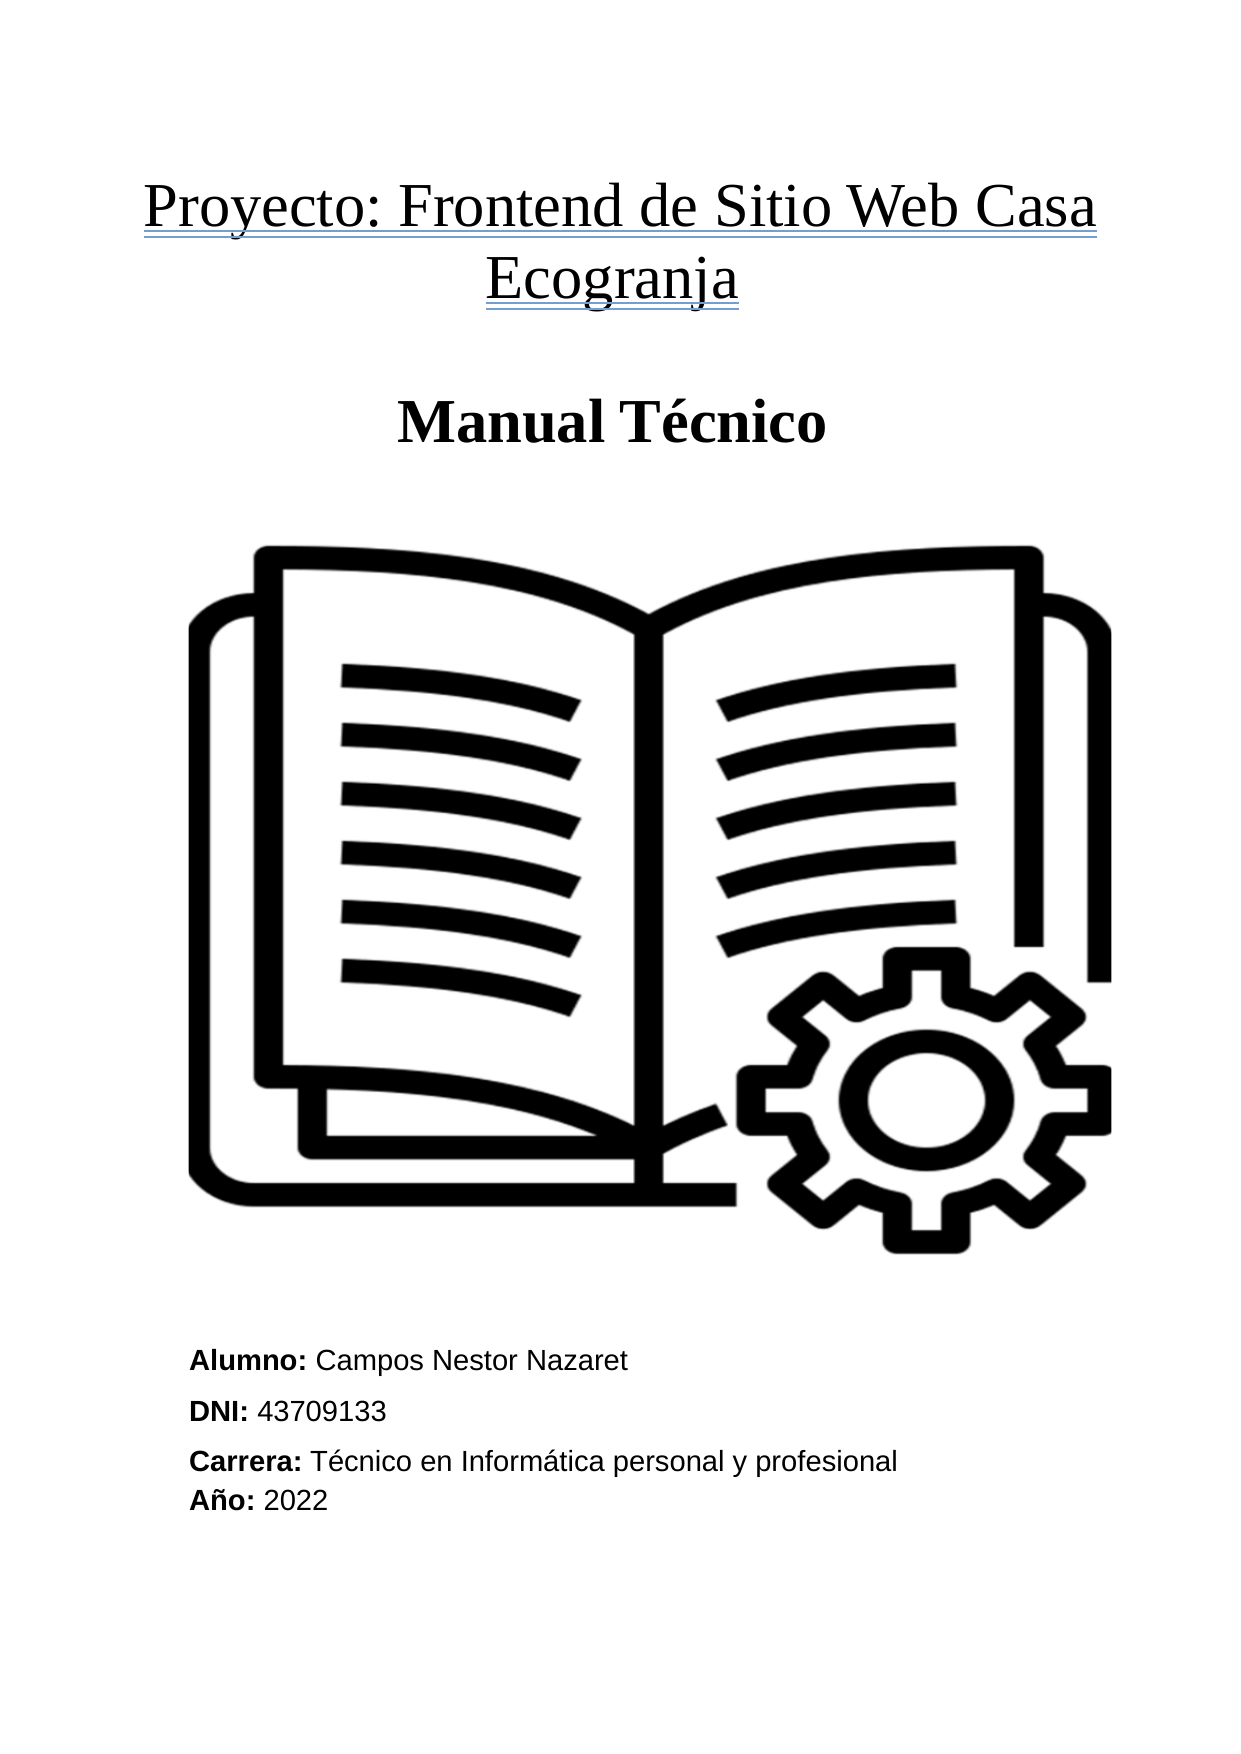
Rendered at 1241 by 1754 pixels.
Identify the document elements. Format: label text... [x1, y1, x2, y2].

text Alumno: Campos Nestor Nazaret [189, 1343, 1122, 1377]
text Manual Técnico [118, 384, 1122, 456]
picture [188, 514, 1112, 1260]
text DNI: 43709133 [189, 1394, 1122, 1427]
text Año: 2022 [189, 1483, 1122, 1516]
text Proyecto: Frontend de Sitio Web Casa Ecogranja [118, 168, 1122, 312]
text Carrera: Técnico en Informática personal y profesional [189, 1444, 1122, 1478]
